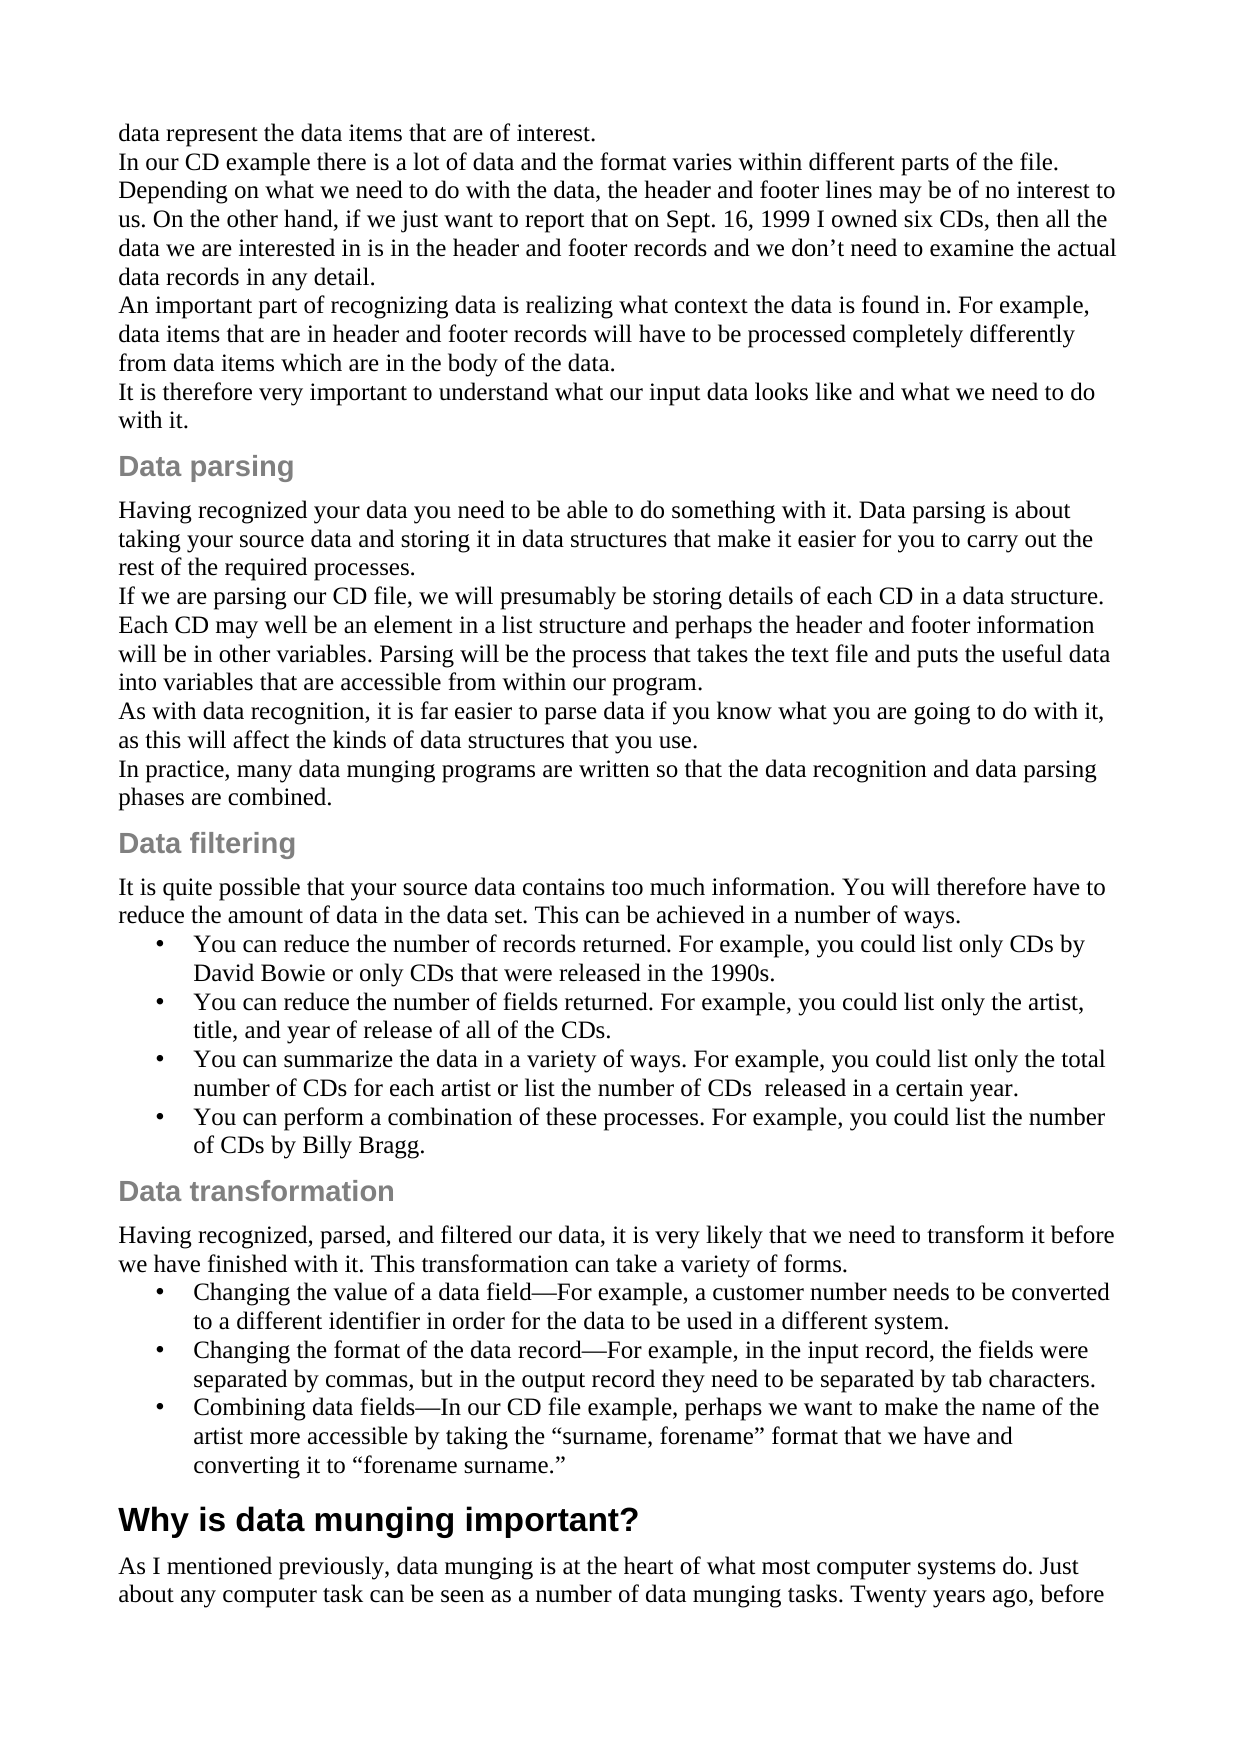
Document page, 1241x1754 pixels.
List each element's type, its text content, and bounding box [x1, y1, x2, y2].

list Changing the value of a data field—For example, a customer number needs to be converted to a different identifier in order for the data to be used in a different system. [156, 1277, 1122, 1335]
text As I mentioned previously, data munging is at the heart of what most computer systems do. Just about any computer task can be seen as a number of data munging tasks. Twenty years ago, before [118, 1551, 1122, 1608]
text In practice, many data munging programs are written so that the data recognition and data parsing phases are combined. [118, 754, 1122, 811]
list You can summarize the data in a variety of ways. For example, you could list only the total number of CDs for each artist or list the number of CDs released in a certain year. [156, 1044, 1122, 1102]
subtitle Data filtering [118, 826, 1122, 859]
text Having recognized, parsed, and filtered our data, it is very likely that we need to transform it before we have finished with it. This transformation can take a variety of forms. [118, 1220, 1122, 1277]
list You can reduce the number of records returned. For example, you could list only CDs by David Bowie or only CDs that were released in the 1990s. [156, 929, 1122, 987]
text data represent the data items that are of interest. [118, 118, 1122, 147]
list Combining data fields—In our CD file example, perhaps we want to make the name of the artist more accessible by taking the “surname, forename” format that we have and converting it to “forename surname.” [156, 1392, 1122, 1479]
text An important part of recognizing data is realizing what context the data is found in. For example, data items that are in header and footer records will have to be processed completely differently from data items which are in the body of the data. [118, 291, 1122, 377]
subtitle Data transformation [118, 1174, 1122, 1207]
text It is therefore very important to understand what our input data looks like and what we need to do with it. [118, 377, 1122, 434]
text If we are parsing our CD file, we will presumably be storing details of each CD in a data structure. Each CD may well be an element in a list structure and perhaps the header and footer information will be in other variables. Parsing will be the process that takes the text file and puts the useful data into variables that are accessible from within our program. [118, 581, 1122, 696]
subtitle Why is data munging important? [118, 1499, 1122, 1538]
list Changing the format of the data record—For example, in the input record, the fields were separated by commas, but in the output record they need to be separated by tab characters. [156, 1335, 1122, 1392]
text Having recognized your data you need to be able to do something with it. Data parsing is about taking your source data and storing it in data structures that make it easier for you to carry out the rest of the required processes. [118, 495, 1122, 581]
text It is quite possible that your source data contains too much information. You will therefore have to reduce the amount of data in the data set. This can be achieved in a number of ways. [118, 872, 1122, 929]
text As with data recognition, it is far easier to parse data if you know what you are going to do with it, as this will affect the kinds of data structures that you use. [118, 696, 1122, 754]
text In our CD example there is a lot of data and the format varies within different parts of the file. Depending on what we need to do with the data, the header and footer lines may be of no interest to us. On the other hand, if we just want to report that on Sept. 16, 1999 I owned six CDs, then all the data we are interested in is in the header and footer records and we don’t need to examine the actual data records in any detail. [118, 147, 1122, 291]
list You can perform a combination of these processes. For example, you could list the number of CDs by Billy Bragg. [156, 1102, 1122, 1159]
list You can reduce the number of fields returned. For example, you could list only the artist, title, and year of release of all of the CDs. [156, 987, 1122, 1044]
subtitle Data parsing [118, 449, 1122, 482]
